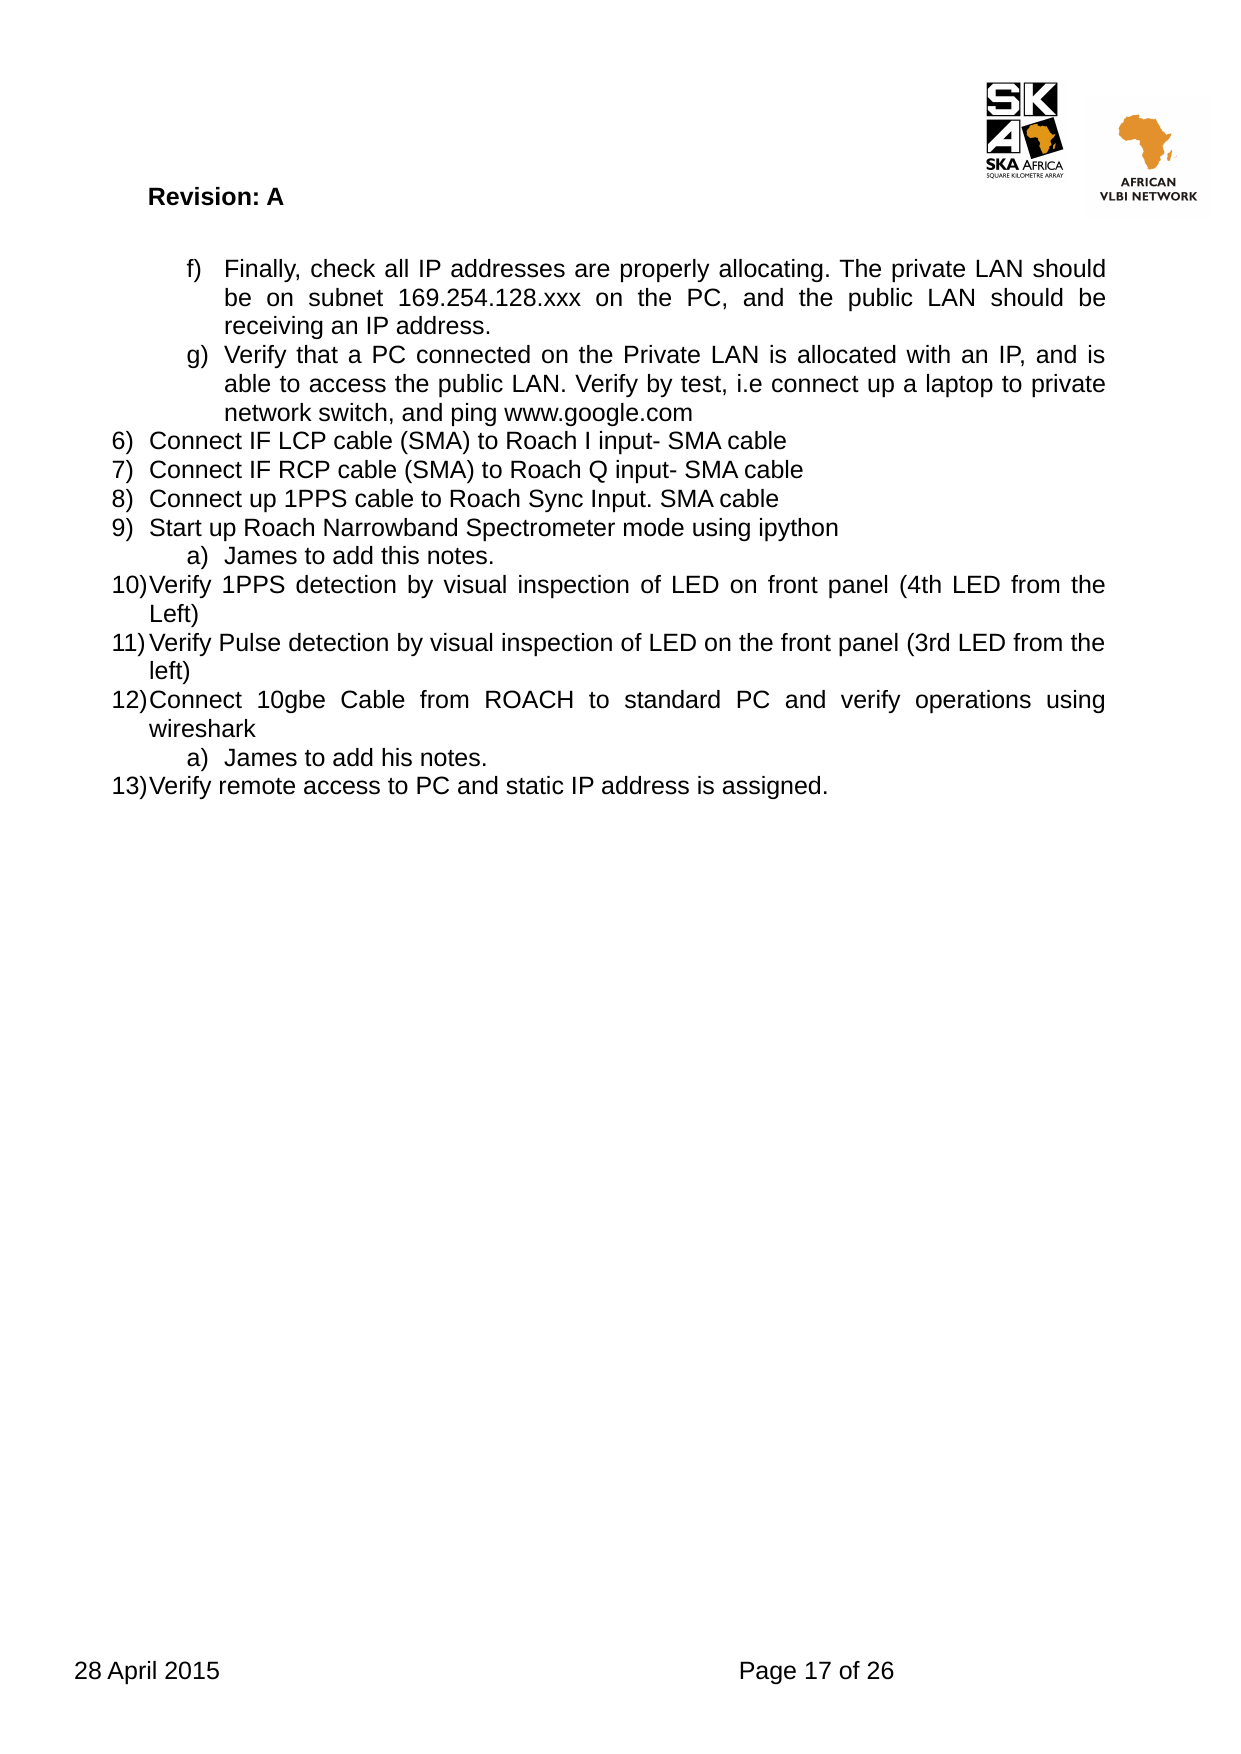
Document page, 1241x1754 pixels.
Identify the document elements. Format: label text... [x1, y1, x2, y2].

list Connect IF LCP cable (SMA) to Roach I input- SMA cable [111, 426, 1108, 455]
list James to add this notes. [186, 541, 1108, 570]
list Verify Pulse detection by visual inspection of LED on the front panel (3rd LED from the left) [111, 627, 1108, 685]
list Verify that a PC connected on the Private LAN is allocated with an IP, and is able to access the public LAN. Verify by test, i.e connect up a laptop to private network switch, and ping www.google.com [186, 340, 1108, 426]
picture [1086, 96, 1211, 220]
list Finally, check all IP addresses are properly allocating. The private LAN should be on subnet 169.254.128.xxx on the PC, and the public LAN should be receiving an IP address. [186, 254, 1108, 340]
list Connect 10gbe Cable from ROACH to standard PC and verify operations using wireshark [111, 685, 1108, 742]
list Connect IF RCP cable (SMA) to Roach Q input- SMA cable [111, 455, 1108, 484]
list Connect up 1PPS cable to Roach Sync Input. SMA cable [111, 484, 1108, 512]
list Start up Roach Narrowband Spectrometer mode using ipython [111, 512, 1108, 541]
list James to add his notes. [186, 742, 1108, 771]
picture [983, 80, 1067, 181]
list Verify 1PPS detection by visual inspection of LED on front panel (4th LED from the Left) [111, 570, 1108, 627]
list Verify remote access to PC and static IP address is assigned. [111, 771, 1108, 800]
